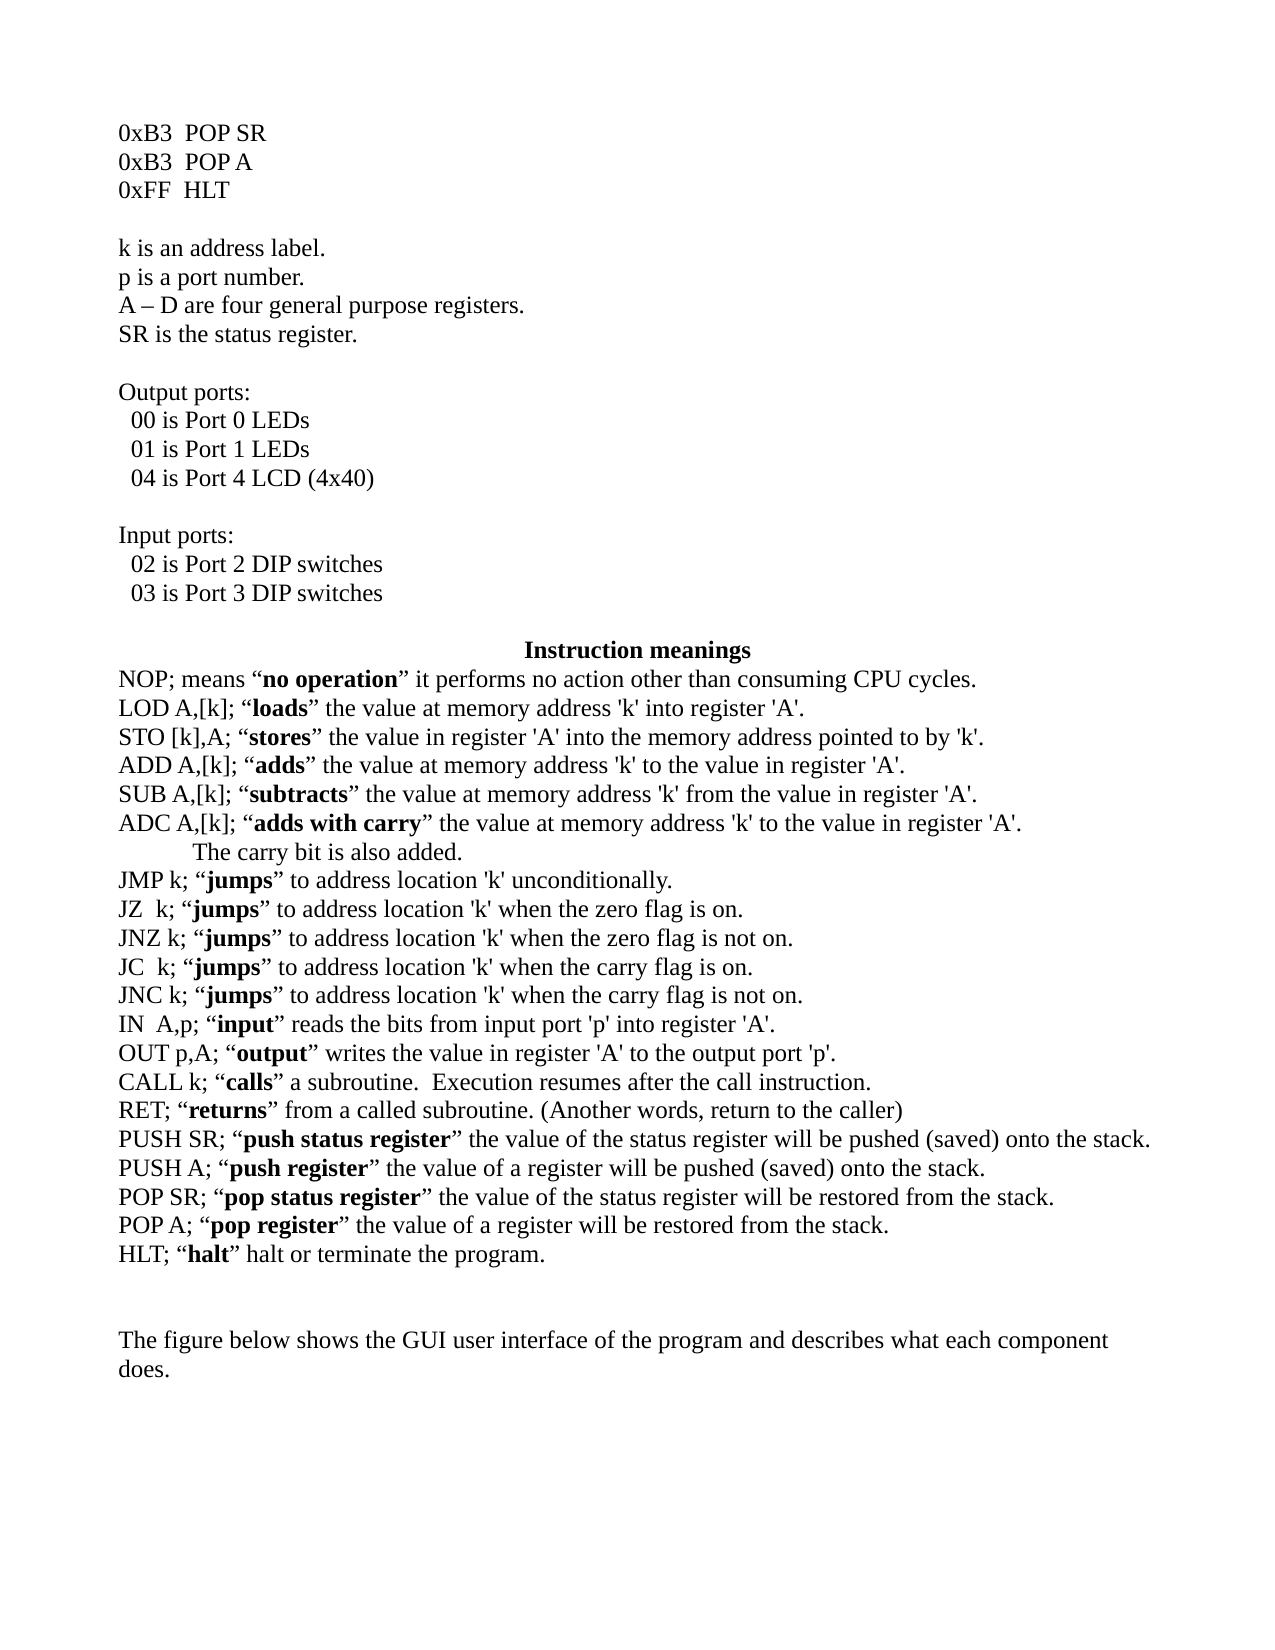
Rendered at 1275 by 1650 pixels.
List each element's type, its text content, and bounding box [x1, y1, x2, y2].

text JC k; “jumps” to address location 'k' when the carry flag is on. [118, 952, 1157, 981]
text IN A,p; “input” reads the bits from input port 'p' into register 'A'. [118, 1009, 1157, 1038]
text ADC A,[k]; “adds with carry” the value at memory address 'k' to the value in register 'A'. [118, 808, 1157, 837]
text 04 is Port 4 LCD (4x40) [118, 463, 1157, 492]
text PUSH SR; “push status register” the value of the status register will be pushed (saved) onto the stack. [118, 1124, 1157, 1153]
text Input ports: [118, 521, 1157, 549]
text 0xB3 POP SR [118, 118, 1157, 147]
text p is a port number. [118, 262, 1157, 291]
text POP SR; “pop status register” the value of the status register will be restored from the stack. [118, 1182, 1157, 1211]
text JNZ k; “jumps” to address location 'k' when the zero flag is not on. [118, 923, 1157, 952]
text POP A; “pop register” the value of a register will be restored from the stack. [118, 1211, 1157, 1239]
text A – D are four general purpose registers. [118, 291, 1157, 319]
text RET; “returns” from a called subroutine. (Another words, return to the caller) [118, 1096, 1157, 1124]
text CALL k; “calls” a subroutine. Execution resumes after the call instruction. [118, 1067, 1157, 1096]
text SUB A,[k]; “subtracts” the value at memory address 'k' from the value in register 'A'. [118, 779, 1157, 808]
text 02 is Port 2 DIP switches [118, 549, 1157, 578]
text PUSH A; “push register” the value of a register will be pushed (saved) onto the stack. [118, 1153, 1157, 1182]
text NOP; means “no operation” it performs no action other than consuming CPU cycles. [118, 664, 1157, 693]
text 0xB3 POP A [118, 147, 1157, 176]
text LOD A,[k]; “loads” the value at memory address 'k' into register 'A'. [118, 693, 1157, 722]
text ADD A,[k]; “adds” the value at memory address 'k' to the value in register 'A'. [118, 751, 1157, 779]
text SR is the status register. [118, 319, 1157, 348]
text 00 is Port 0 LEDs [118, 406, 1157, 434]
text JMP k; “jumps” to address location 'k' unconditionally. [118, 866, 1157, 894]
text The carry bit is also added. [118, 837, 1157, 866]
text 03 is Port 3 DIP switches [118, 578, 1157, 607]
text The figure below shows the GUI user interface of the program and describes what each component does. [118, 1326, 1157, 1383]
text STO [k],A; “stores” the value in register 'A' into the memory address pointed to by 'k'. [118, 722, 1157, 751]
text 01 is Port 1 LEDs [118, 434, 1157, 463]
text k is an address label. [118, 233, 1157, 262]
text Output ports: [118, 377, 1157, 406]
text HLT; “halt” halt or terminate the program. [118, 1239, 1157, 1268]
text JZ k; “jumps” to address location 'k' when the zero flag is on. [118, 894, 1157, 923]
text OUT p,A; “output” writes the value in register 'A' to the output port 'p'. [118, 1038, 1157, 1067]
text JNC k; “jumps” to address location 'k' when the carry flag is not on. [118, 981, 1157, 1009]
text 0xFF HLT [118, 176, 1157, 204]
text Instruction meanings [118, 636, 1157, 664]
